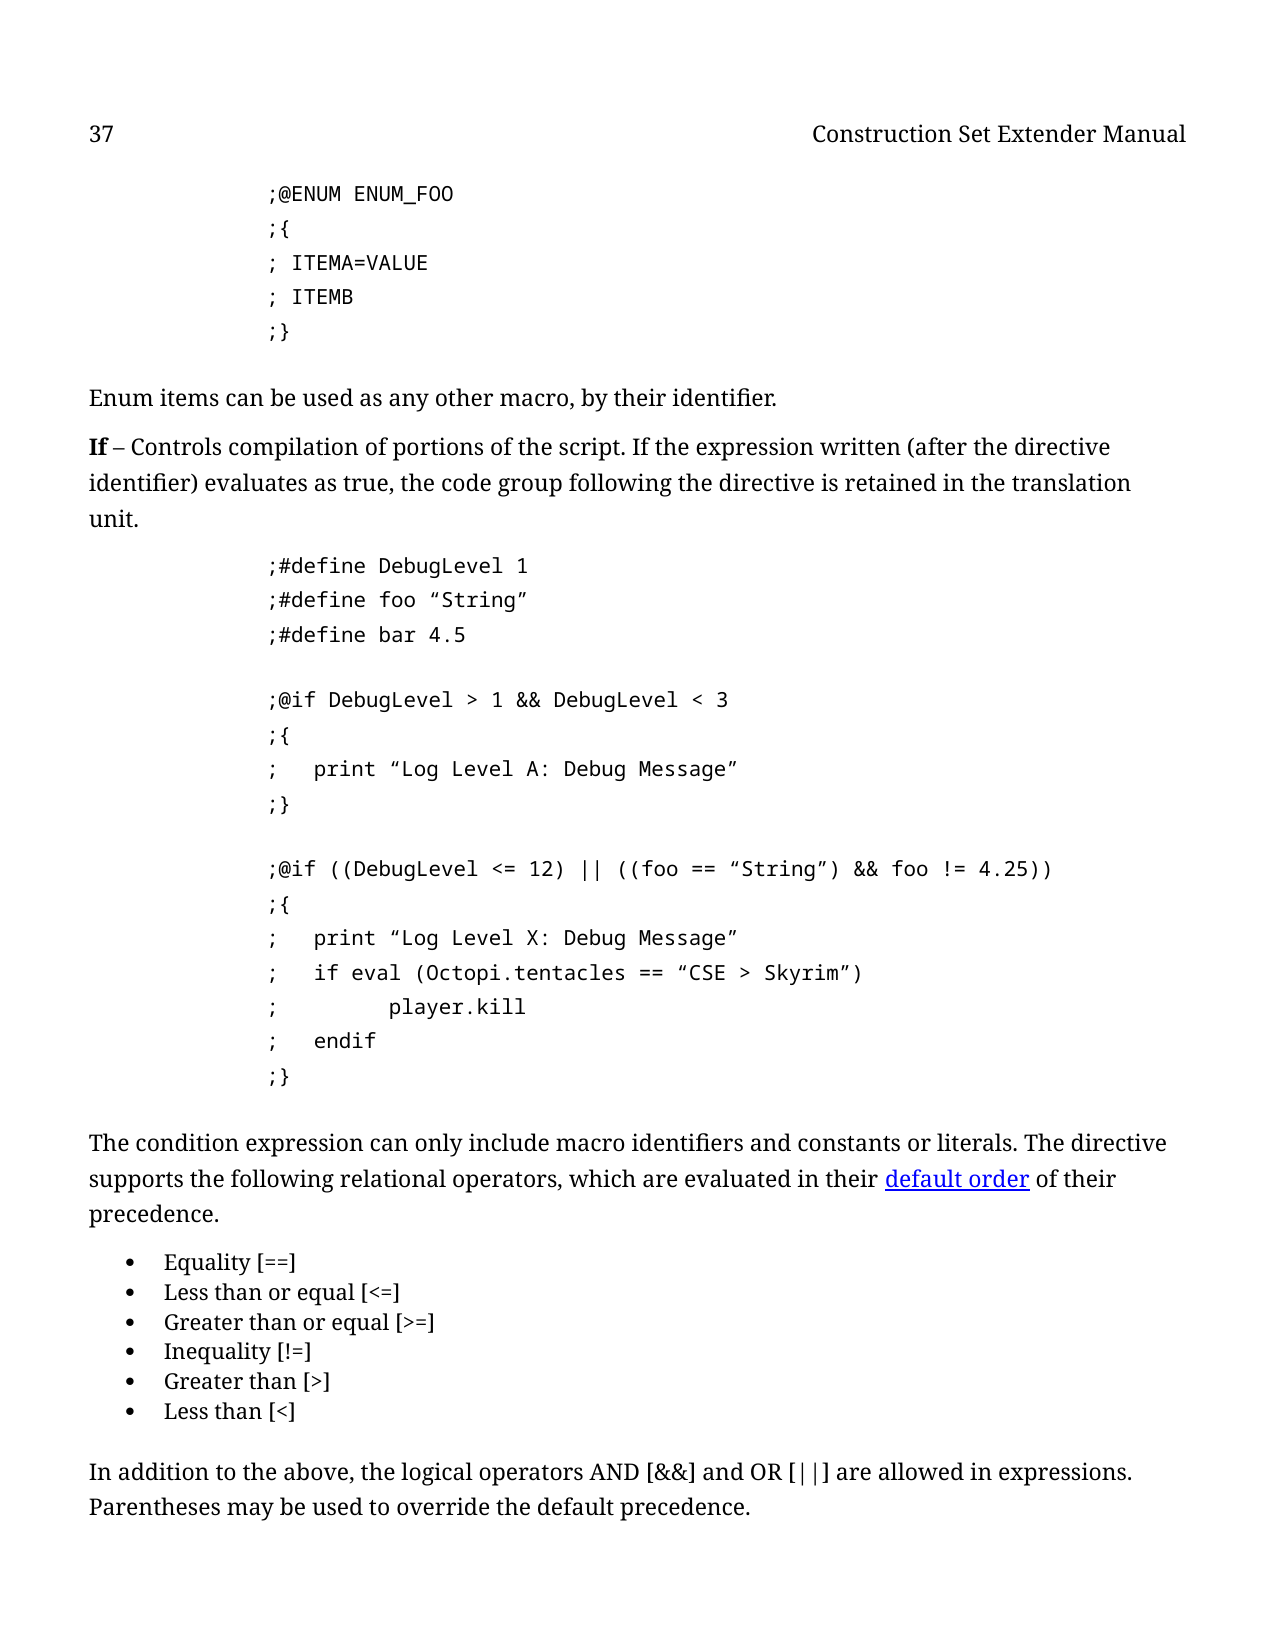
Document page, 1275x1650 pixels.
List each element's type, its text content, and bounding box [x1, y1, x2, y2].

text ; ITEMA=VALUE [266, 248, 1186, 276]
text ;#define bar 4.5 [266, 620, 1186, 648]
text ; endif [266, 1026, 1186, 1055]
list Less than [<] [126, 1396, 1186, 1426]
text The condition expression can only include macro identifiers and constants or literals. The directive supports the following relational operators, which are evaluated in their default order of their precedence. [88, 1127, 1186, 1230]
list Less than or equal [<=] [126, 1277, 1186, 1306]
text ;#define DebugLevel 1 [266, 551, 1186, 579]
text ;@if ((DebugLevel <= 12) || ((foo == “String”) && foo != 4.25)) [266, 854, 1186, 883]
text ; print “Log Level A: Debug Message” [266, 754, 1186, 783]
text ;@ENUM ENUM_FOO [266, 179, 1186, 207]
text ; player.kill [266, 992, 1186, 1020]
text ;{ [266, 213, 1186, 242]
text Enum items can be used as any other macro, by their identifier. [88, 382, 1186, 413]
text ;} [266, 316, 1186, 345]
list Greater than [>] [126, 1366, 1186, 1396]
text ; if eval (Octopi.tentacles == “CSE > Skyrim”) [266, 958, 1186, 986]
list Equality [==] [126, 1247, 1186, 1277]
text In addition to the above, the logical operators AND [&&] and OR [||] are allowed in expressions. Parentheses may be used to override the default precedence. [88, 1455, 1186, 1523]
list Greater than or equal [>=] [126, 1306, 1186, 1336]
text ;@if DebugLevel > 1 && DebugLevel < 3 [266, 686, 1186, 714]
text ; print “Log Level X: Debug Message” [266, 923, 1186, 952]
text ;{ [266, 720, 1186, 748]
text ;{ [266, 889, 1186, 917]
list Inequality [!=] [126, 1336, 1186, 1366]
text If – Controls compilation of portions of the script. If the expression written (after the directive identifier) evaluates as true, the code group following the directive is retained in the translation unit. [88, 431, 1186, 534]
text ;} [266, 789, 1186, 817]
text ;} [266, 1061, 1186, 1089]
text ;#define foo “String” [266, 585, 1186, 614]
text ; ITEMB [266, 282, 1186, 310]
